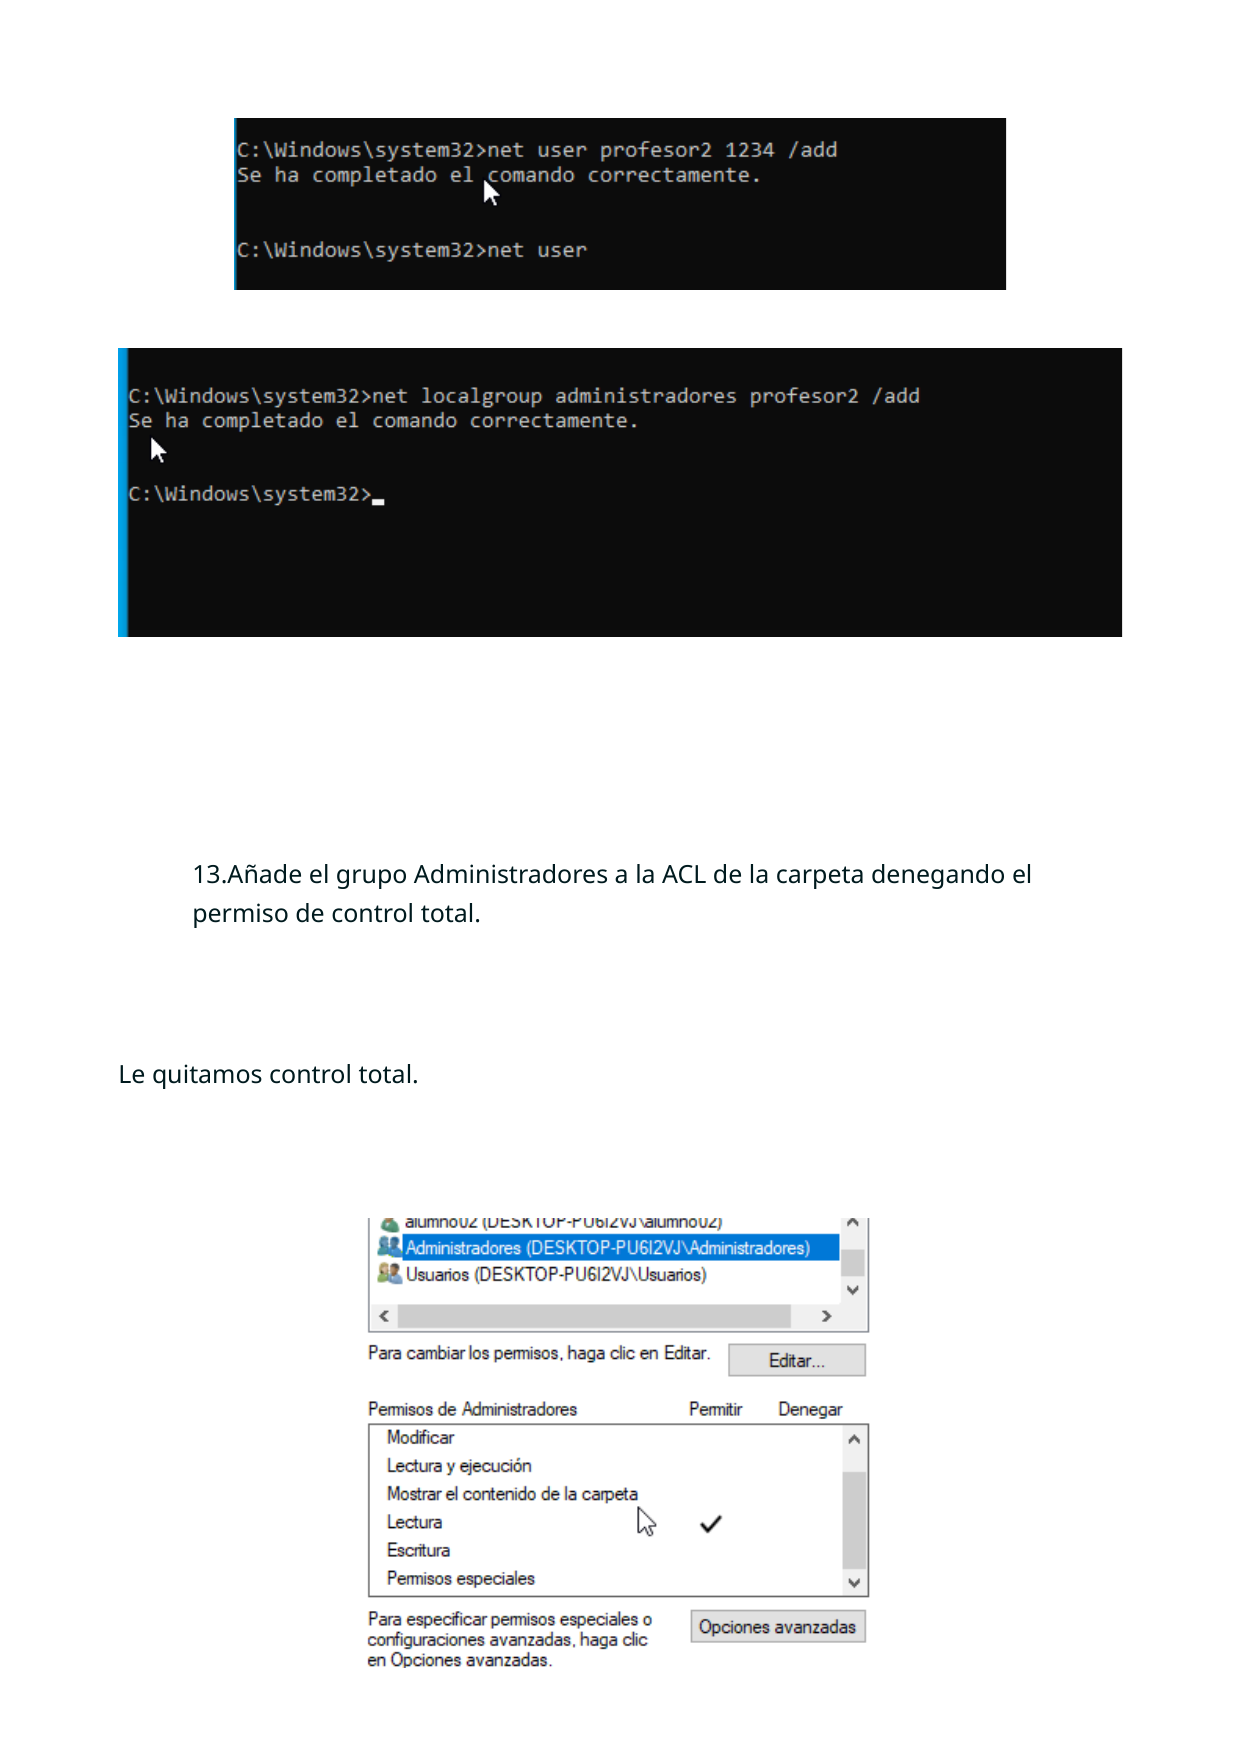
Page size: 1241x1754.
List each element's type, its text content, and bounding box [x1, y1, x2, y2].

list 13.Añade el grupo Administradores a la ACL de la carpeta denegando el permiso de control total. [118, 856, 1122, 929]
picture [236, 118, 1007, 290]
picture [359, 1218, 882, 1668]
picture [128, 348, 1123, 637]
text Le quitamos control total. [118, 1057, 1122, 1091]
